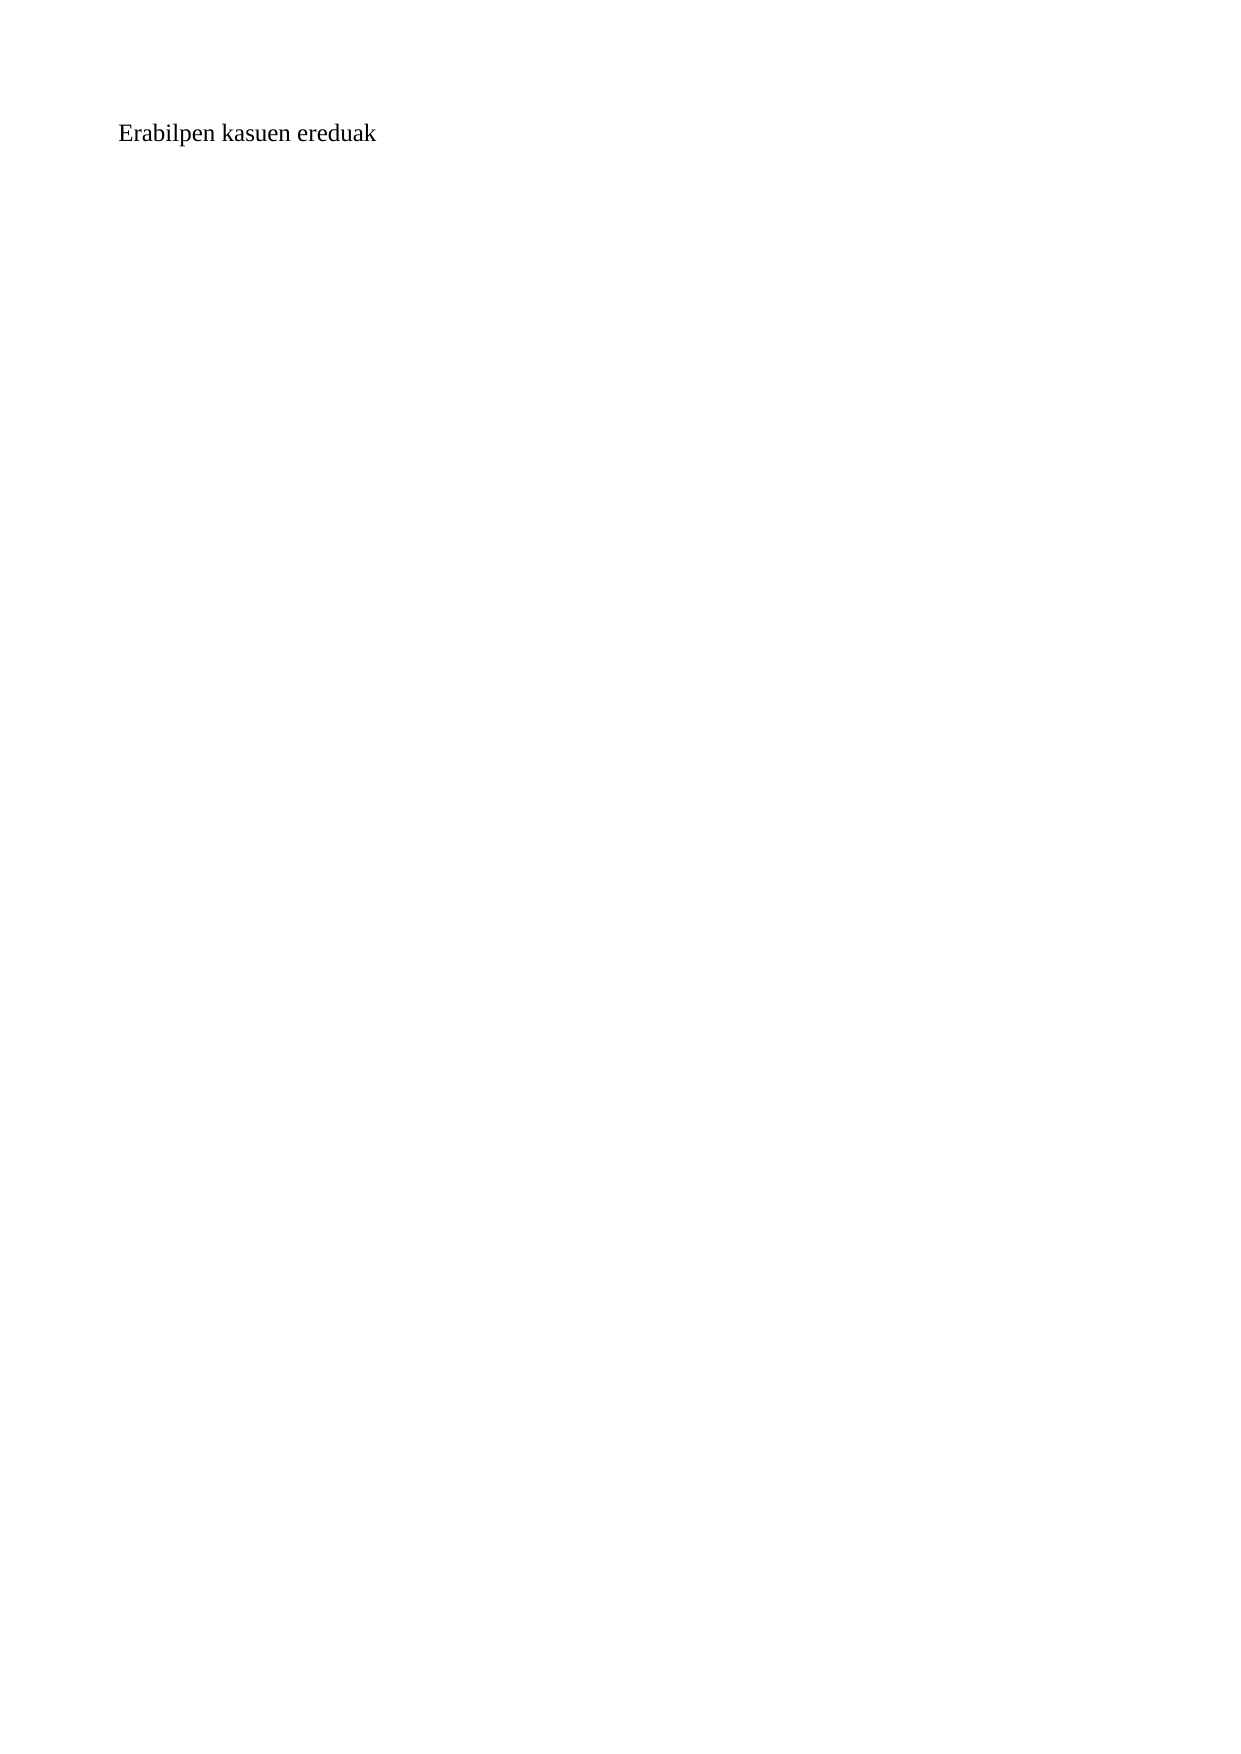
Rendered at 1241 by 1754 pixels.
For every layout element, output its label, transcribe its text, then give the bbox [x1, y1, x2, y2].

text Erabilpen kasuen ereduak [118, 118, 1122, 147]
